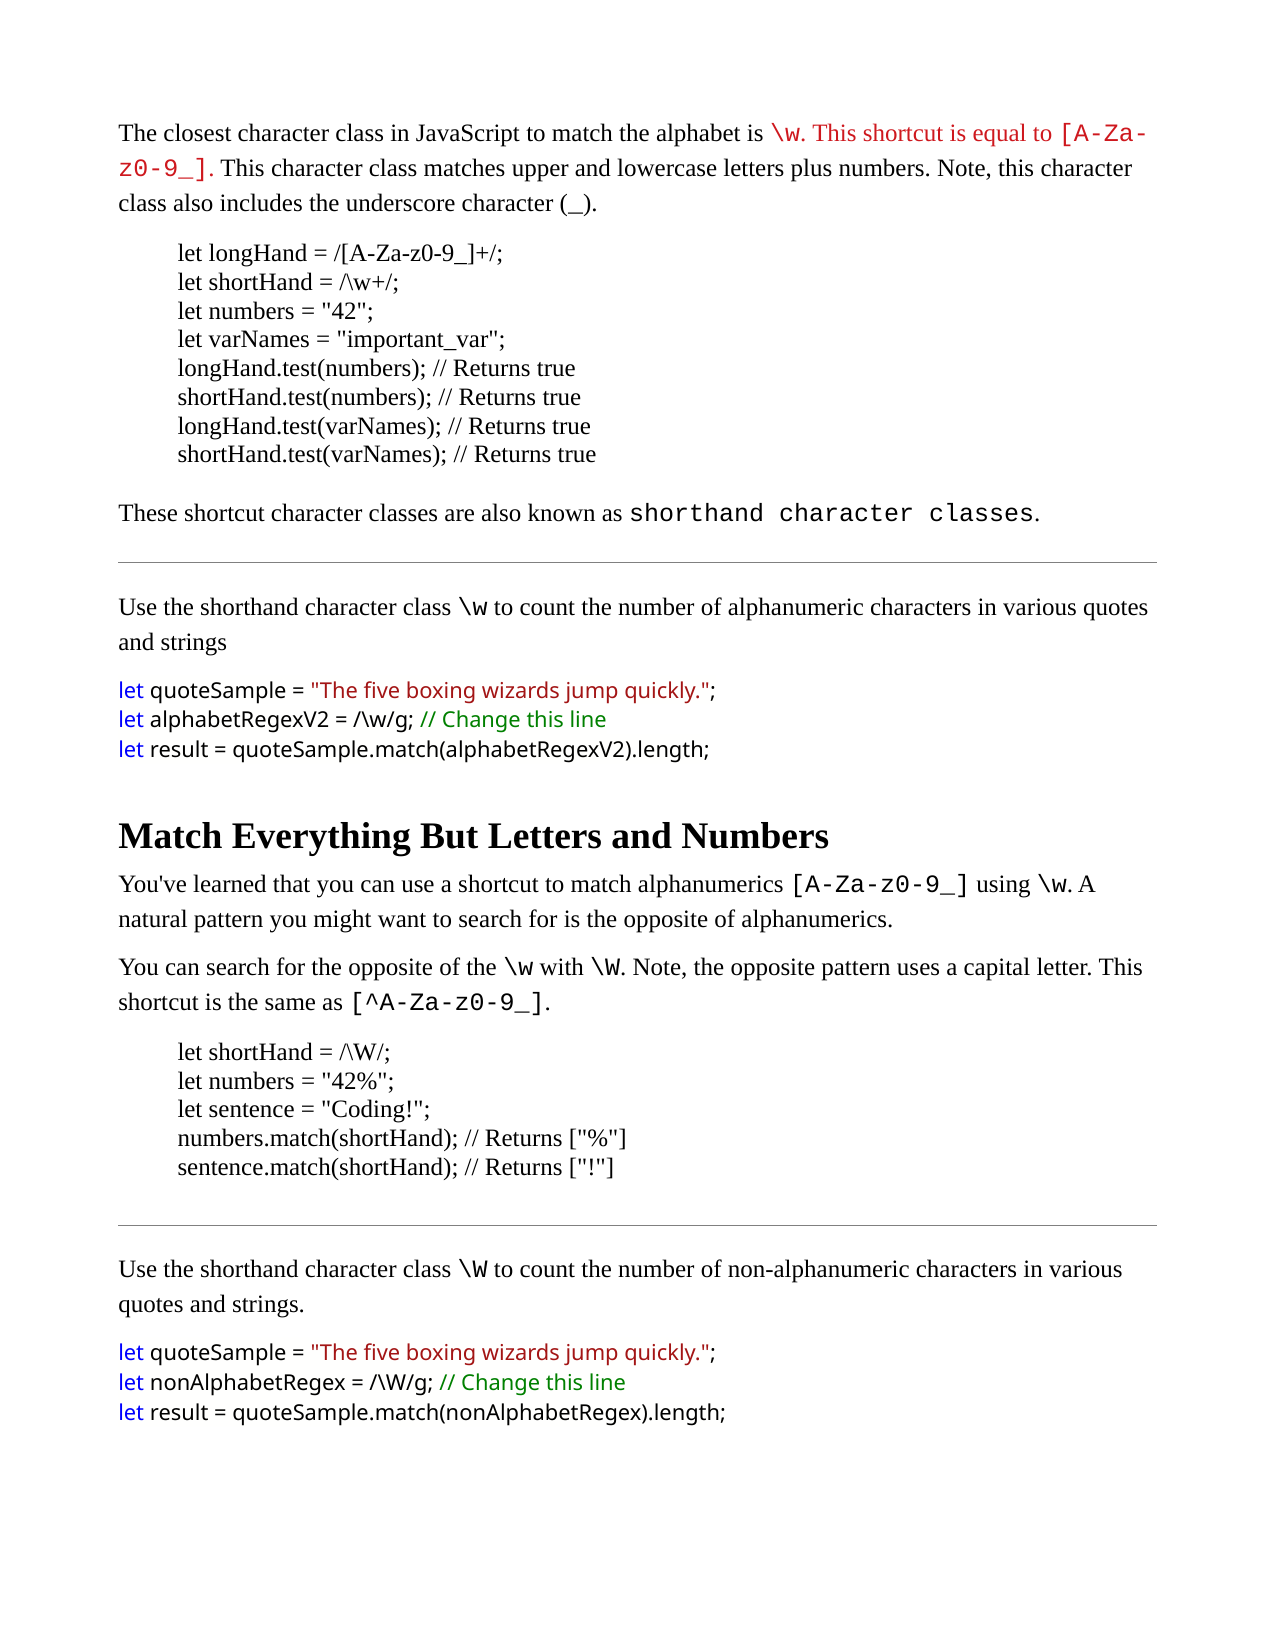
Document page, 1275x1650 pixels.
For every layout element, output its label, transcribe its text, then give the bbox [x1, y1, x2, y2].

text let shortHand = /\W/; let numbers = "42%"; let sentence = "Coding!"; numbers.match(shortHand); // Returns ["%"] sentence.match(shortHand); // Returns ["!"] [177, 1037, 1098, 1181]
subtitle Match Everything But Letters and Numbers [118, 814, 1157, 857]
text You can search for the opposite of the \w with \W. Note, the opposite pattern uses a capital letter. This shortcut is the same as [^A-Za-z0-9_]. [118, 952, 1157, 1018]
text let result = quoteSample.match(alphabetRegexV2).length; [118, 734, 1157, 764]
text let quoteSample = "The five boxing wizards jump quickly."; [118, 675, 1157, 704]
text let longHand = /[A-Za-z0-9_]+/; let shortHand = /\w+/; let numbers = "42"; let varNames = "important_var"; longHand.test(numbers); // Returns true shortHand.test(numbers); // Returns true longHand.test(varNames); // Returns true shortHand.test(varNames); // Returns true [177, 238, 1098, 468]
text These shortcut character classes are also known as shorthand character classes. [118, 498, 1157, 529]
text The closest character class in JavaScript to match the alphabet is \w. This shortcut is equal to [A-Za-z0-9_]. This character class matches upper and lowercase letters plus numbers. Note, this character class also includes the underscore character (_). [118, 118, 1157, 219]
text You've learned that you can use a shortcut to match alphanumerics [A-Za-z0-9_] using \w. A natural pattern you might want to search for is the opposite of alphanumerics. [118, 869, 1157, 933]
text Use the shorthand character class \w to count the number of alphanumeric characters in various quotes and strings [118, 592, 1157, 656]
text let quoteSample = "The five boxing wizards jump quickly."; [118, 1337, 1157, 1367]
text let nonAlphabetRegex = /\W/g; // Change this line [118, 1367, 1157, 1397]
text let result = quoteSample.match(nonAlphabetRegex).length; [118, 1397, 1157, 1427]
text let alphabetRegexV2 = /\w/g; // Change this line [118, 704, 1157, 734]
text Use the shorthand character class \W to count the number of non-alphanumeric characters in various quotes and strings. [118, 1254, 1157, 1318]
